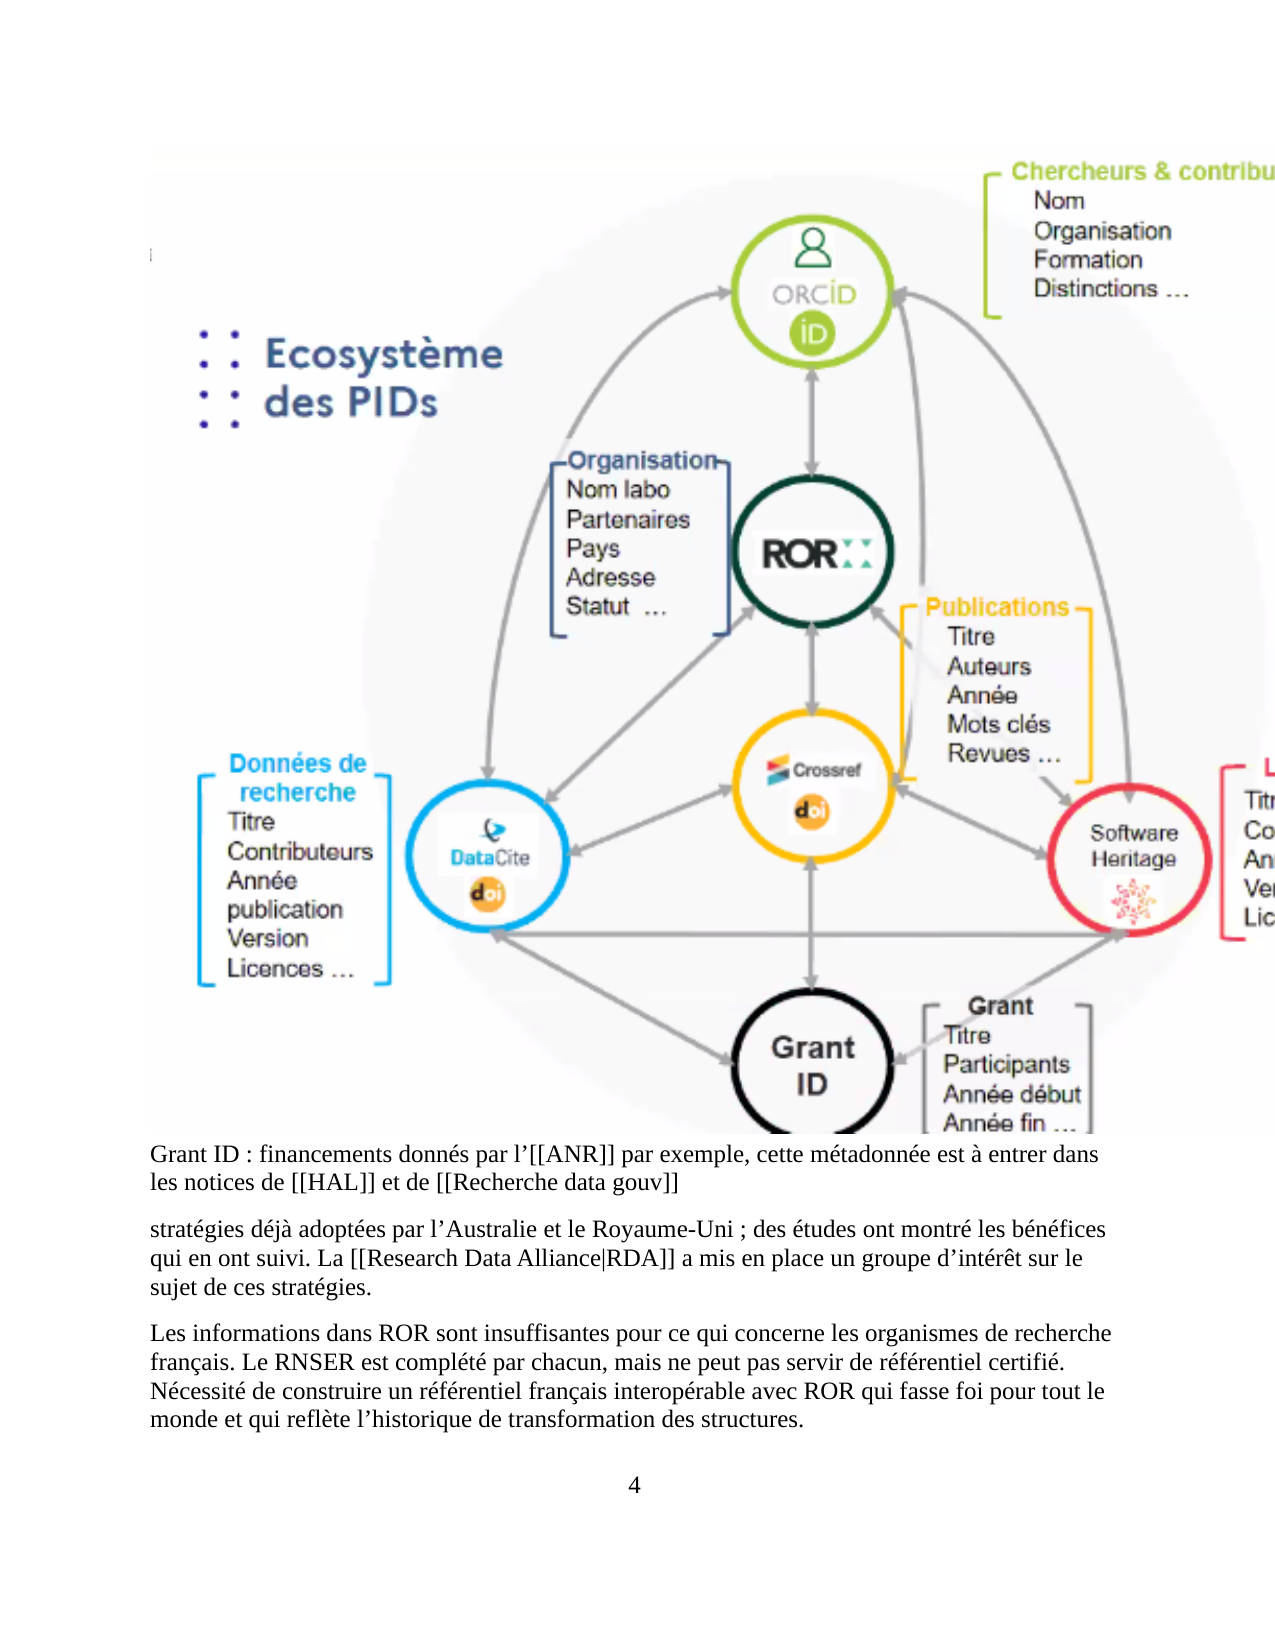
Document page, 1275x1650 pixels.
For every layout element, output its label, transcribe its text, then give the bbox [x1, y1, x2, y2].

text stratégies déjà adoptées par l’Australie et le Royaume-Uni ; des études ont montré les bénéfices qui en ont suivi. La [[Research Data Alliance|RDA]] a mis en place un groupe d’intérêt sur le sujet de ces stratégies. [150, 1214, 1125, 1300]
text Grant ID : financements donnés par l’[[ANR]] par exemple, cette métadonnée est à entrer dans les notices de [[HAL]] et de [[Recherche data gouv]] [150, 1134, 1125, 1196]
picture [150, 150, 1275, 1134]
text Les informations dans ROR sont insuffisantes pour ce qui concerne les organismes de recherche français. Le RNSER est complété par chacun, mais ne peut pas servir de référentiel certifié. Nécessité de construire un référentiel français interopérable avec ROR qui fasse foi pour tout le monde et qui reflète l’historique de transformation des structures. [150, 1318, 1125, 1433]
